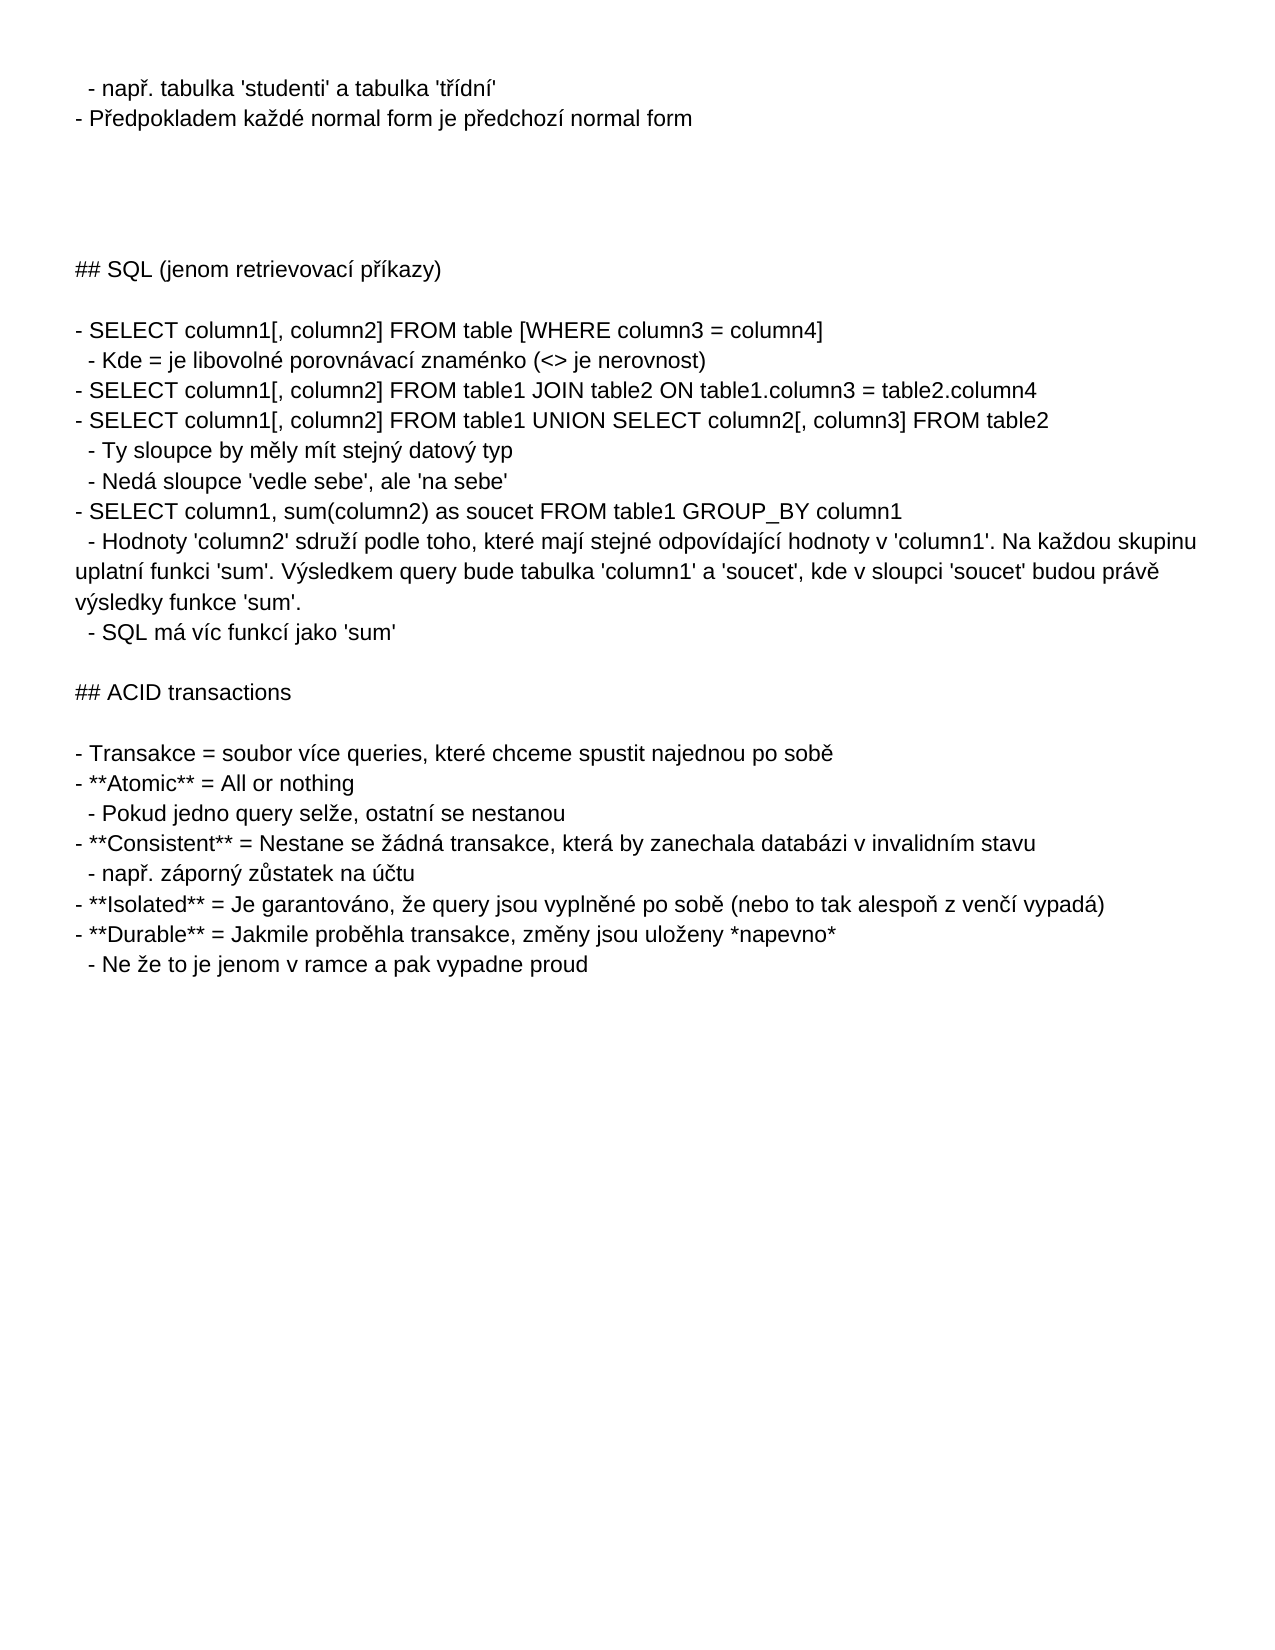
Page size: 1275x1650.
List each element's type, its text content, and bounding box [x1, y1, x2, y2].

text - Ty sloupce by měly mít stejný datový typ [75, 437, 1200, 464]
text - SELECT column1[, column2] FROM table1 JOIN table2 ON table1.column3 = table2.column4 [75, 377, 1200, 403]
text - Pokud jedno query selže, ostatní se nestanou [75, 800, 1200, 826]
text - **Atomic** = All or nothing [75, 770, 1200, 796]
text - SELECT column1, sum(column2) as soucet FROM table1 GROUP_BY column1 [75, 498, 1200, 524]
text - např. tabulka 'studenti' a tabulka 'třídní' [75, 75, 1200, 101]
text ## ACID transactions [75, 679, 1200, 706]
text ## SQL (jenom retrievovací příkazy) [75, 256, 1200, 283]
text - Kde = je libovolné porovnávací znaménko (<> je nerovnost) [75, 347, 1200, 373]
text - Ne že to je jenom v ramce a pak vypadne proud [75, 951, 1200, 977]
text - Předpokladem každé normal form je předchozí normal form [75, 105, 1200, 132]
text - SQL má víc funkcí jako 'sum' [75, 619, 1200, 645]
text - Nedá sloupce 'vedle sebe', ale 'na sebe' [75, 468, 1200, 494]
text - **Durable** = Jakmile proběhla transakce, změny jsou uloženy *napevno* [75, 921, 1200, 947]
text - **Isolated** = Je garantováno, že query jsou vyplněné po sobě (nebo to tak alespoň z venčí vypadá) [75, 891, 1200, 917]
text - Transakce = soubor více queries, které chceme spustit najednou po sobě [75, 739, 1200, 766]
text - SELECT column1[, column2] FROM table1 UNION SELECT column2[, column3] FROM table2 [75, 407, 1200, 434]
text - Hodnoty 'column2' sdruží podle toho, které mají stejné odpovídající hodnoty v 'column1'. Na každou skupinu uplatní funkci 'sum'. Výsledkem query bude tabulka 'column1' a 'soucet', kde v sloupci 'soucet' budou právě výsledky funkce 'sum'. [75, 528, 1200, 615]
text - např. záporný zůstatek na účtu [75, 860, 1200, 887]
text - **Consistent** = Nestane se žádná transakce, která by zanechala databázi v invalidním stavu [75, 830, 1200, 857]
text - SELECT column1[, column2] FROM table [WHERE column3 = column4] [75, 317, 1200, 343]
